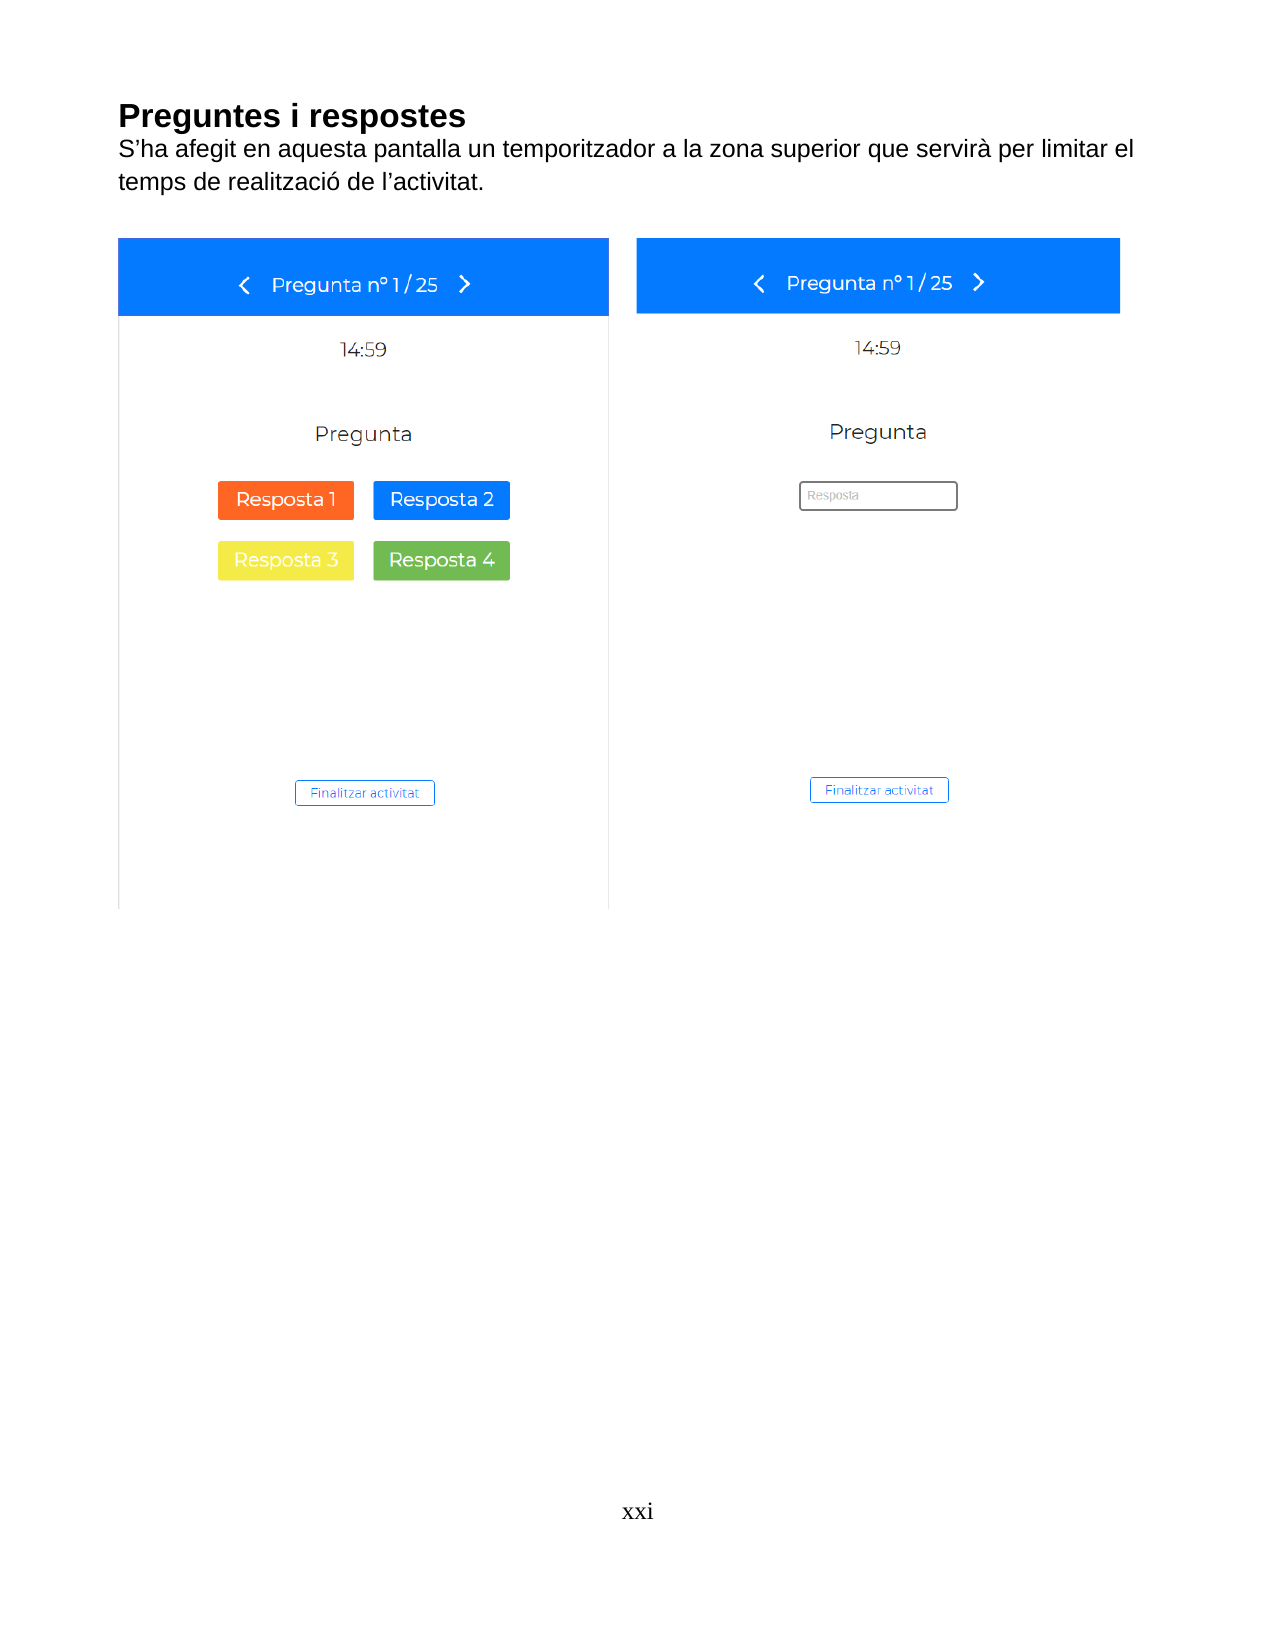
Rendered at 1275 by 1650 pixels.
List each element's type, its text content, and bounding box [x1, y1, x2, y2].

subtitle Preguntes i respostes [118, 96, 1157, 134]
text S’ha afegit en aquesta pantalla un temporitzador a la zona superior que servirà per limitar el temps de realització de l’activitat. [118, 134, 1157, 196]
